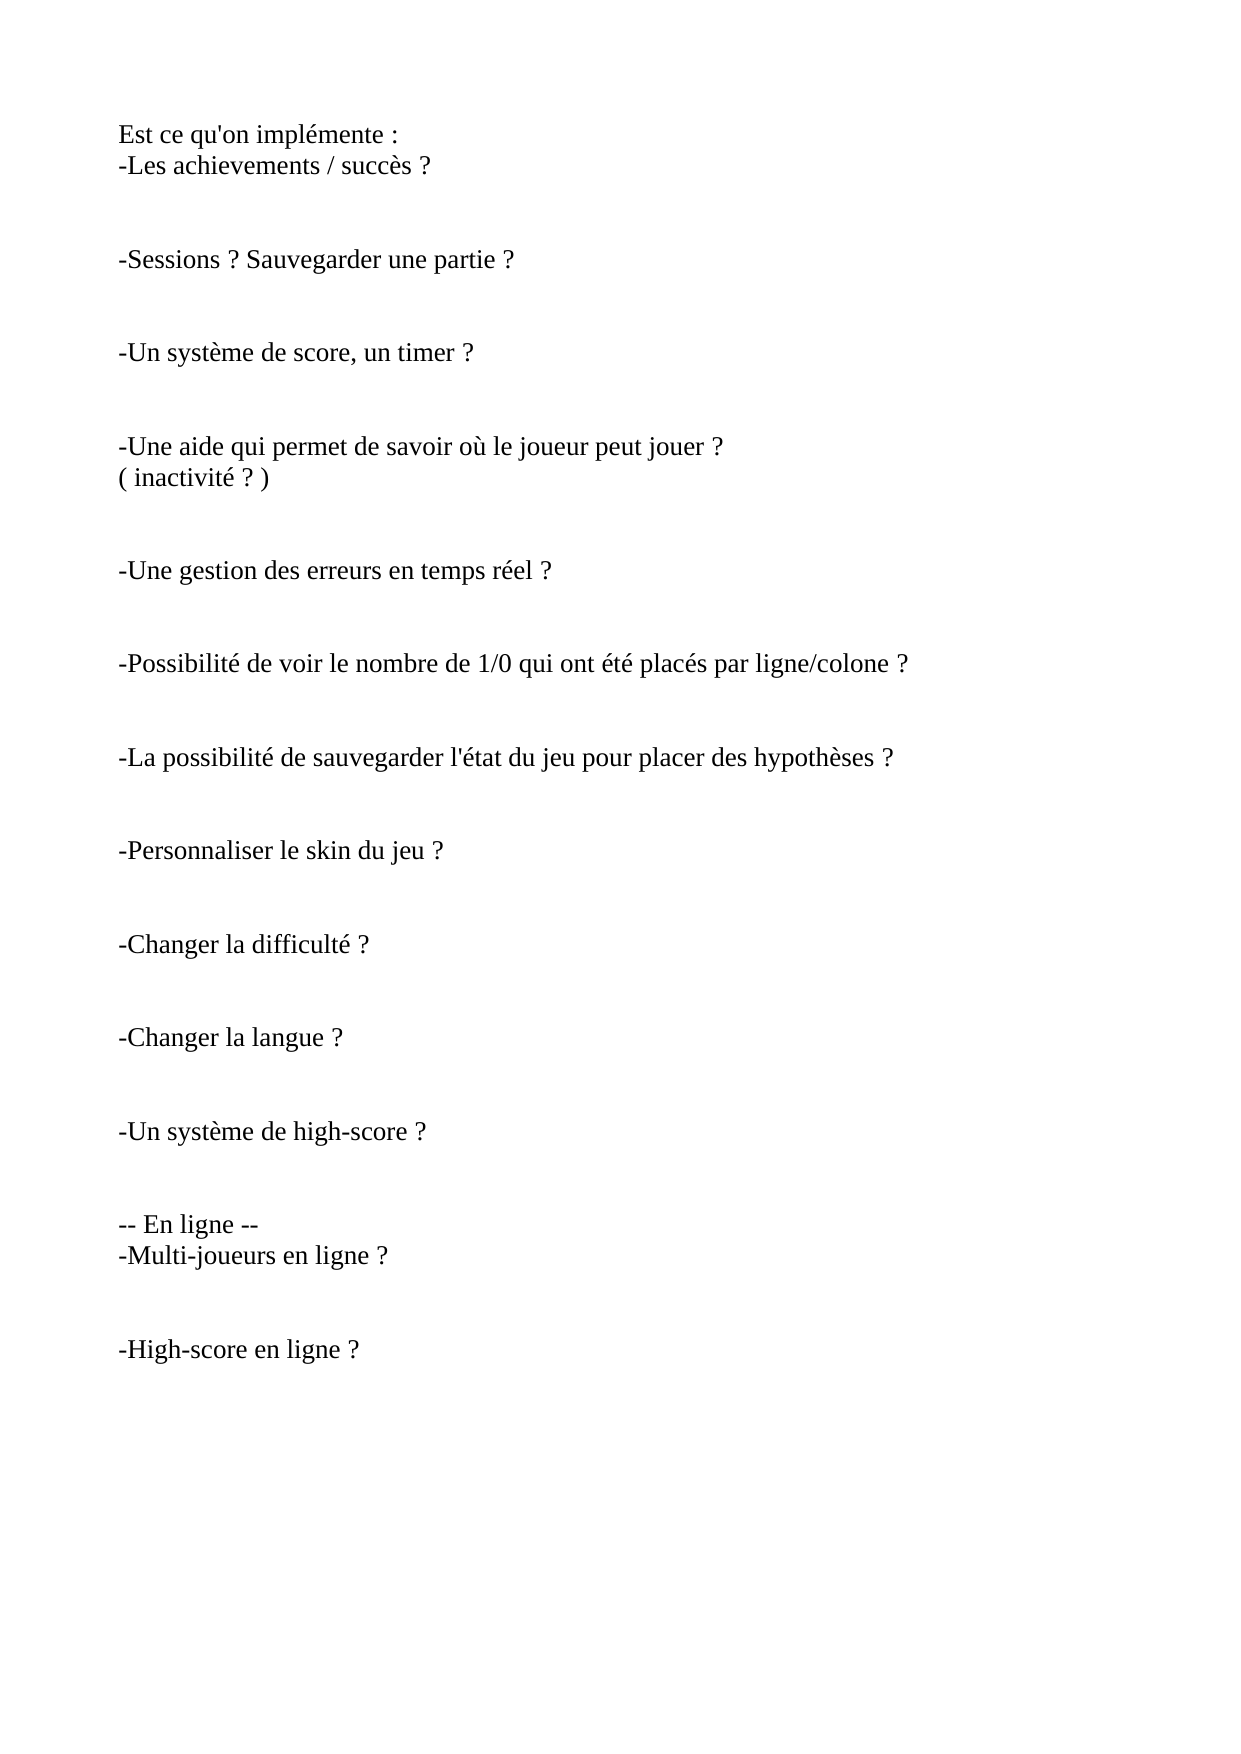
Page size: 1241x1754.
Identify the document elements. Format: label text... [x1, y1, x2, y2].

text -High-score en ligne ? [118, 1333, 1122, 1364]
text -Un système de high-score ? [118, 1115, 1122, 1146]
text -Changer la langue ? [118, 1021, 1122, 1052]
text -Multi-joueurs en ligne ? [118, 1239, 1122, 1271]
text -Les achievements / succès ? [118, 149, 1122, 180]
text -Possibilité de voir le nombre de 1/0 qui ont été placés par ligne/colone ? [118, 648, 1122, 679]
text -La possibilité de sauvegarder l'état du jeu pour placer des hypothèses ? [118, 741, 1122, 772]
text -Une gestion des erreurs en temps réel ? [118, 554, 1122, 585]
text ( inactivité ? ) [118, 461, 1122, 492]
text -Un système de score, un timer ? [118, 336, 1122, 367]
text -Changer la difficulté ? [118, 928, 1122, 959]
text -Personnaliser le skin du jeu ? [118, 834, 1122, 866]
text Est ce qu'on implémente : [118, 118, 1122, 149]
text -Sessions ? Sauvegarder une partie ? [118, 243, 1122, 274]
text -- En ligne -- [118, 1208, 1122, 1239]
text -Une aide qui permet de savoir où le joueur peut jouer ? [118, 429, 1122, 461]
